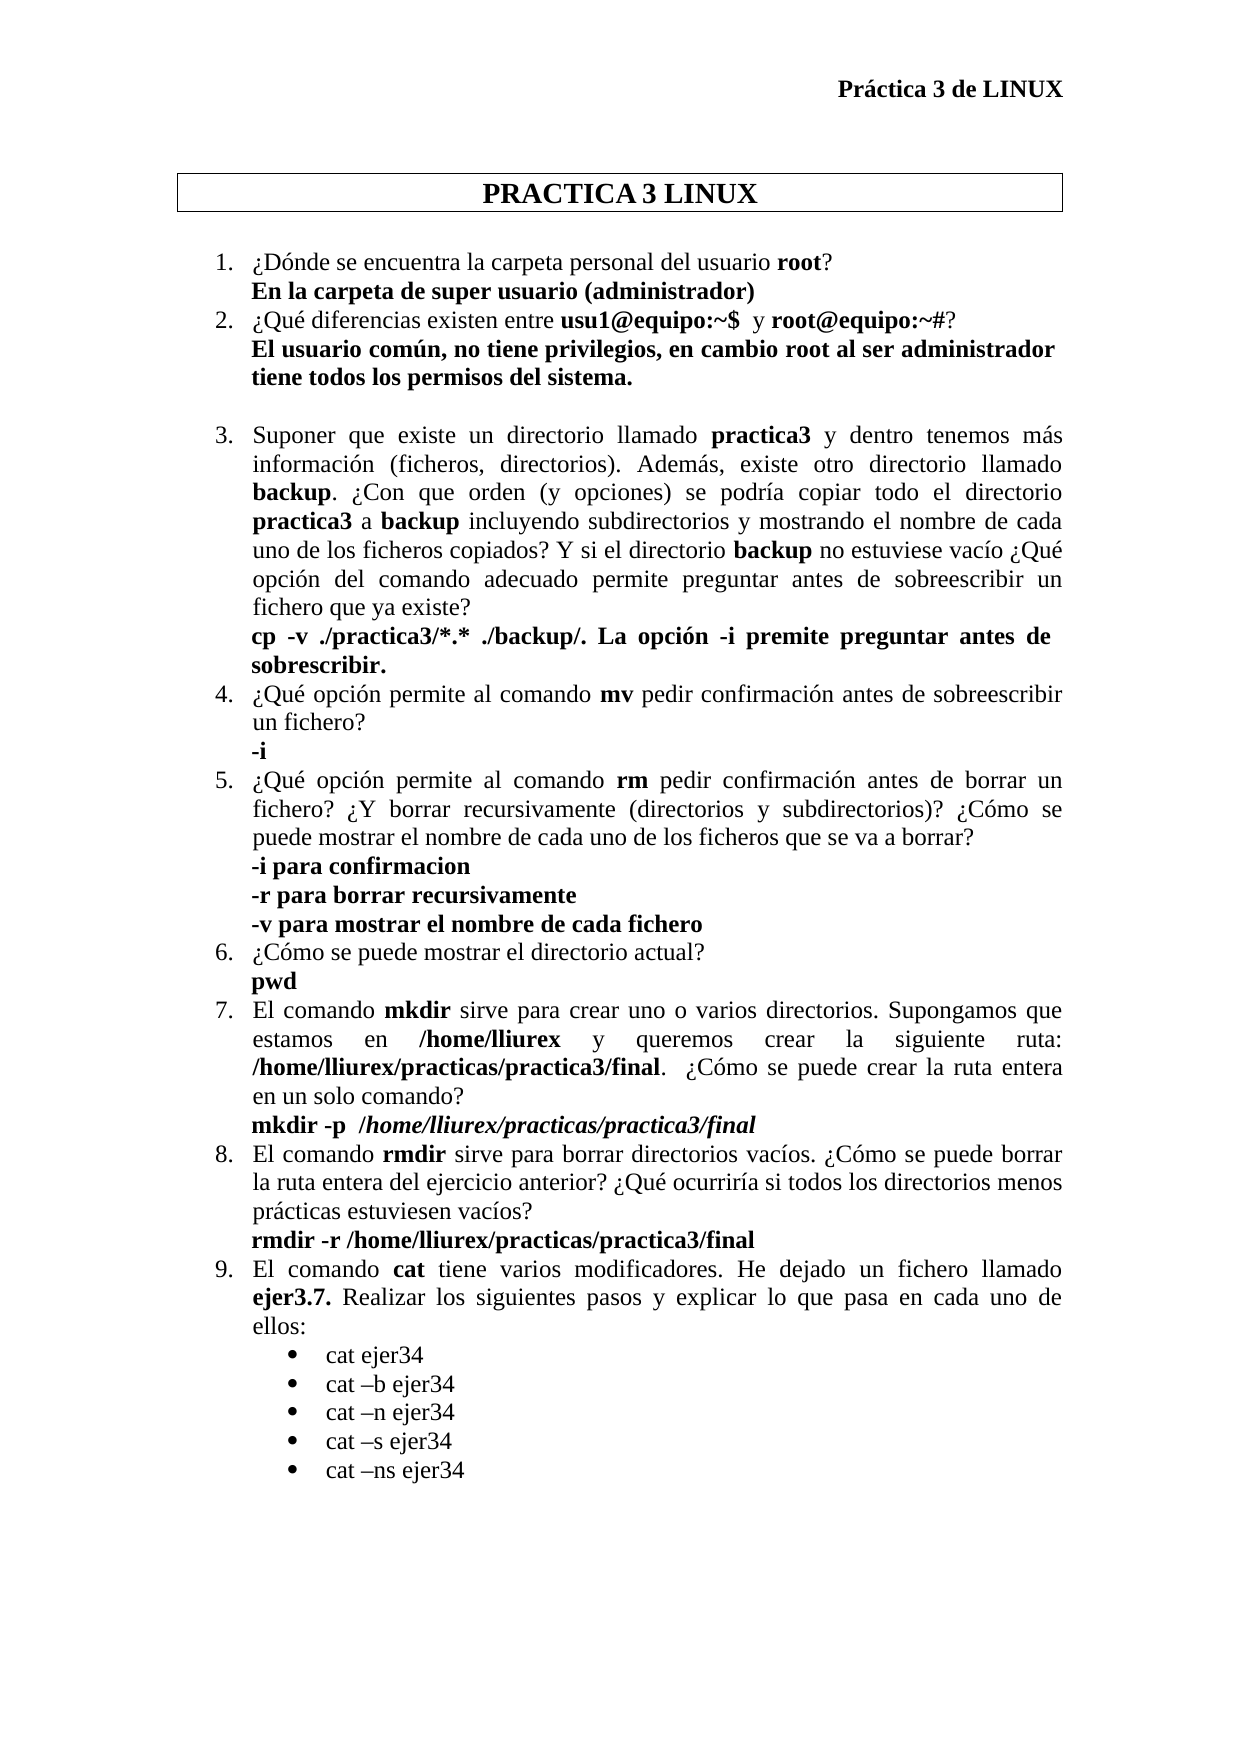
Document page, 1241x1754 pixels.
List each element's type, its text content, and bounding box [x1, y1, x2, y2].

text En la carpeta de super usuario (administrador) [215, 276, 1063, 305]
text -i [177, 736, 1063, 765]
list El comando cat tiene varios modificadores. He dejado un fichero llamado ejer3.7. Realizar los siguientes pasos y explicar lo que pasa en cada uno de ellos: [215, 1254, 1063, 1340]
list ¿Qué opción permite al comando rm pedir confirmación antes de borrar un fichero? ¿Y borrar recursivamente (directorios y subdirectorios)? ¿Cómo se puede mostrar el nombre de cada uno de los ficheros que se va a borrar? [215, 765, 1063, 851]
text -i para confirmacion [177, 851, 1063, 880]
list El comando rmdir sirve para borrar directorios vacíos. ¿Cómo se puede borrar la ruta entera del ejercicio anterior? ¿Qué ocurriría si todos los directorios menos prácticas estuviesen vacíos? [215, 1139, 1063, 1225]
text -v para mostrar el nombre de cada fichero [177, 909, 1063, 937]
list cat ejer34 [288, 1340, 1063, 1369]
text cp -v ./practica3/*.* ./backup/. La opción -i premite preguntar antes de sobrescribir. [177, 621, 1063, 679]
text rmdir -r /home/lliurex/practicas/practica3/final [177, 1225, 1063, 1254]
list ¿Dónde se encuentra la carpeta personal del usuario root? [215, 247, 1063, 276]
text -r para borrar recursivamente [177, 880, 1063, 909]
list ¿Cómo se puede mostrar el directorio actual? [215, 937, 1063, 966]
list cat –s ejer34 [288, 1426, 1063, 1455]
list Suponer que existe un directorio llamado practica3 y dentro tenemos más información (ficheros, directorios). Además, existe otro directorio llamado backup. ¿Con que orden (y opciones) se podría copiar todo el directorio practica3 a backup incluyendo subdirectorios y mostrando el nombre de cada uno de los ficheros copiados? Y si el directorio backup no estuviese vacío ¿Qué opción del comando adecuado permite preguntar antes de sobreescribir un fichero que ya existe? [215, 420, 1063, 621]
text El usuario común, no tiene privilegios, en cambio root al ser administrador tiene todos los permisos del sistema. [215, 334, 1063, 391]
list ¿Qué diferencias existen entre usu1@equipo:~$ y root@equipo:~#? [215, 305, 1063, 334]
text mkdir -p /home/lliurex/practicas/practica3/final [177, 1110, 1063, 1139]
list cat –n ejer34 [288, 1397, 1063, 1426]
list cat –ns ejer34 [288, 1455, 1063, 1484]
list ¿Qué opción permite al comando mv pedir confirmación antes de sobreescribir un fichero? [215, 679, 1063, 736]
text pwd [177, 966, 1063, 995]
subtitle PRACTICA 3 LINUX [178, 174, 1062, 211]
list El comando mkdir sirve para crear uno o varios directorios. Supongamos que estamos en /home/lliurex y queremos crear la siguiente ruta: /home/lliurex/practicas/practica3/final. ¿Cómo se puede crear la ruta entera en un solo comando? [215, 995, 1063, 1110]
list cat –b ejer34 [288, 1369, 1063, 1397]
